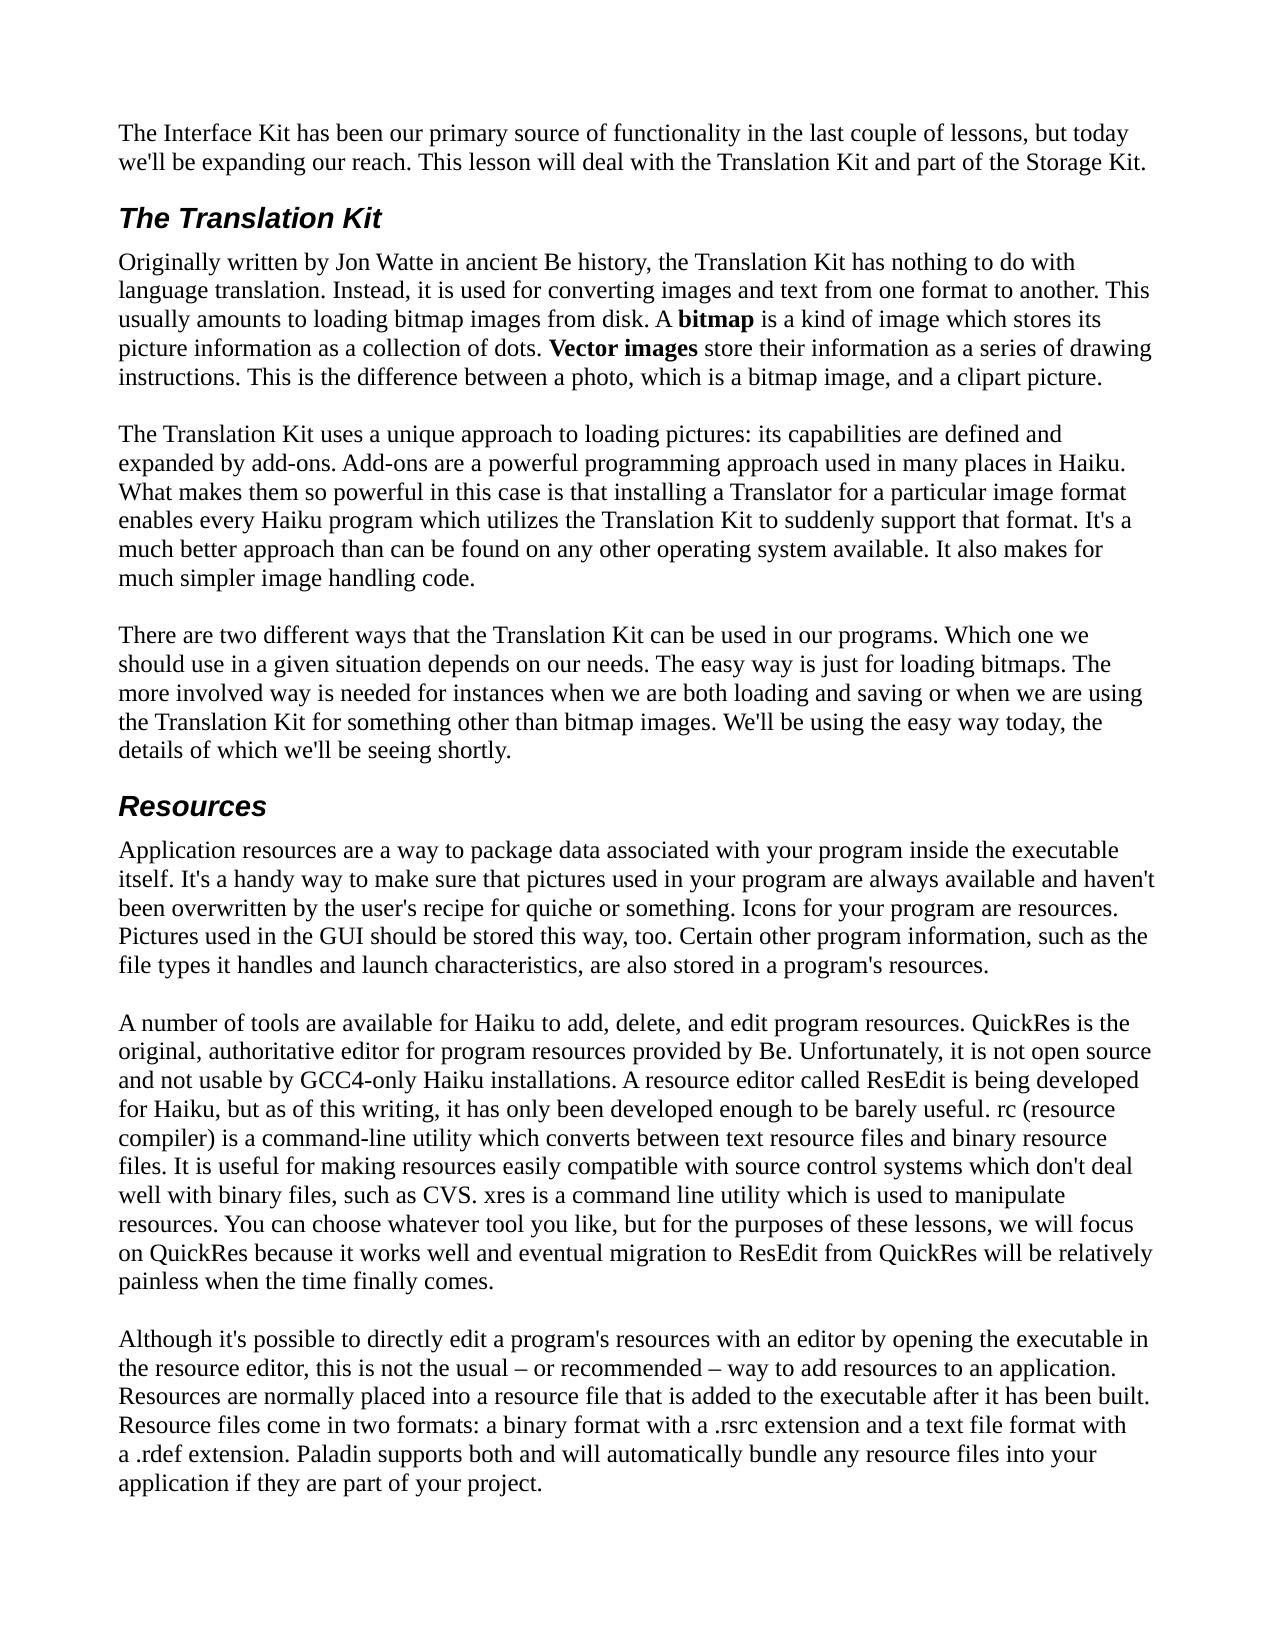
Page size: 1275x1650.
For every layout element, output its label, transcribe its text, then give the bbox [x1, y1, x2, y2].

text The Translation Kit uses a unique approach to loading pictures: its capabilities are defined and expanded by add-ons. Add-ons are a powerful programming approach used in many places in Haiku. What makes them so powerful in this case is that installing a Translator for a particular image format enables every Haiku program which utilizes the Translation Kit to suddenly support that format. It's a much better approach than can be found on any other operating system available. It also makes for much simpler image handling code. [118, 419, 1157, 592]
text Originally written by Jon Watte in ancient Be history, the Translation Kit has nothing to do with language translation. Instead, it is used for converting images and text from one format to another. This usually amounts to loading bitmap images from disk. A bitmap is a kind of image which stores its picture information as a collection of dots. Vector images store their information as a series of drawing instructions. This is the difference between a photo, which is a bitmap image, and a clipart picture. [118, 247, 1157, 390]
text Application resources are a way to package data associated with your program inside the executable itself. It's a handy way to make sure that pictures used in your program are always available and haven't been overwritten by the user's recipe for quiche or something. Icons for your program are resources. Pictures used in the GUI should be stored this way, too. Certain other program information, such as the file types it handles and launch characteristics, are also stored in a program's resources. [118, 835, 1157, 979]
text Although it's possible to directly edit a program's resources with an editor by opening the executable in the resource editor, this is not the usual – or recommended – way to add resources to an application. Resources are normally placed into a resource file that is added to the executable after it has been built. Resource files come in two formats: a binary format with a .rsrc extension and a text file format with a .rdef extension. Paladin supports both and will automatically bundle any resource files into your application if they are part of your project. [118, 1324, 1157, 1496]
text A number of tools are available for Haiku to add, delete, and edit program resources. QuickRes is the original, authoritative editor for program resources provided by Be. Unfortunately, it is not open source and not usable by GCC4-only Haiku installations. A resource editor called ResEdit is being developed for Haiku, but as of this writing, it has only been developed enough to be barely useful. rc (resource compiler) is a command-line utility which converts between text resource files and binary resource files. It is useful for making resources easily compatible with source control systems which don't deal well with binary files, such as CVS. xres is a command line utility which is used to manipulate resources. You can choose whatever tool you like, but for the purposes of these lessons, we will focus on QuickRes because it works well and eventual migration to ResEdit from QuickRes will be relatively painless when the time finally comes. [118, 1008, 1157, 1295]
text The Interface Kit has been our primary source of functionality in the last couple of lessons, but today we'll be expanding our reach. This lesson will deal with the Translation Kit and part of the Storage Kit. [118, 118, 1157, 176]
text There are two different ways that the Translation Kit can be used in our programs. Which one we should use in a given situation depends on our needs. The easy way is just for loading bitmaps. The more involved way is needed for instances when we are both loading and saving or when we are using the Translation Kit for something other than bitmap images. We'll be using the easy way today, the details of which we'll be seeing shortly. [118, 620, 1157, 764]
subtitle Resources [118, 789, 1157, 823]
subtitle The Translation Kit [118, 201, 1157, 234]
